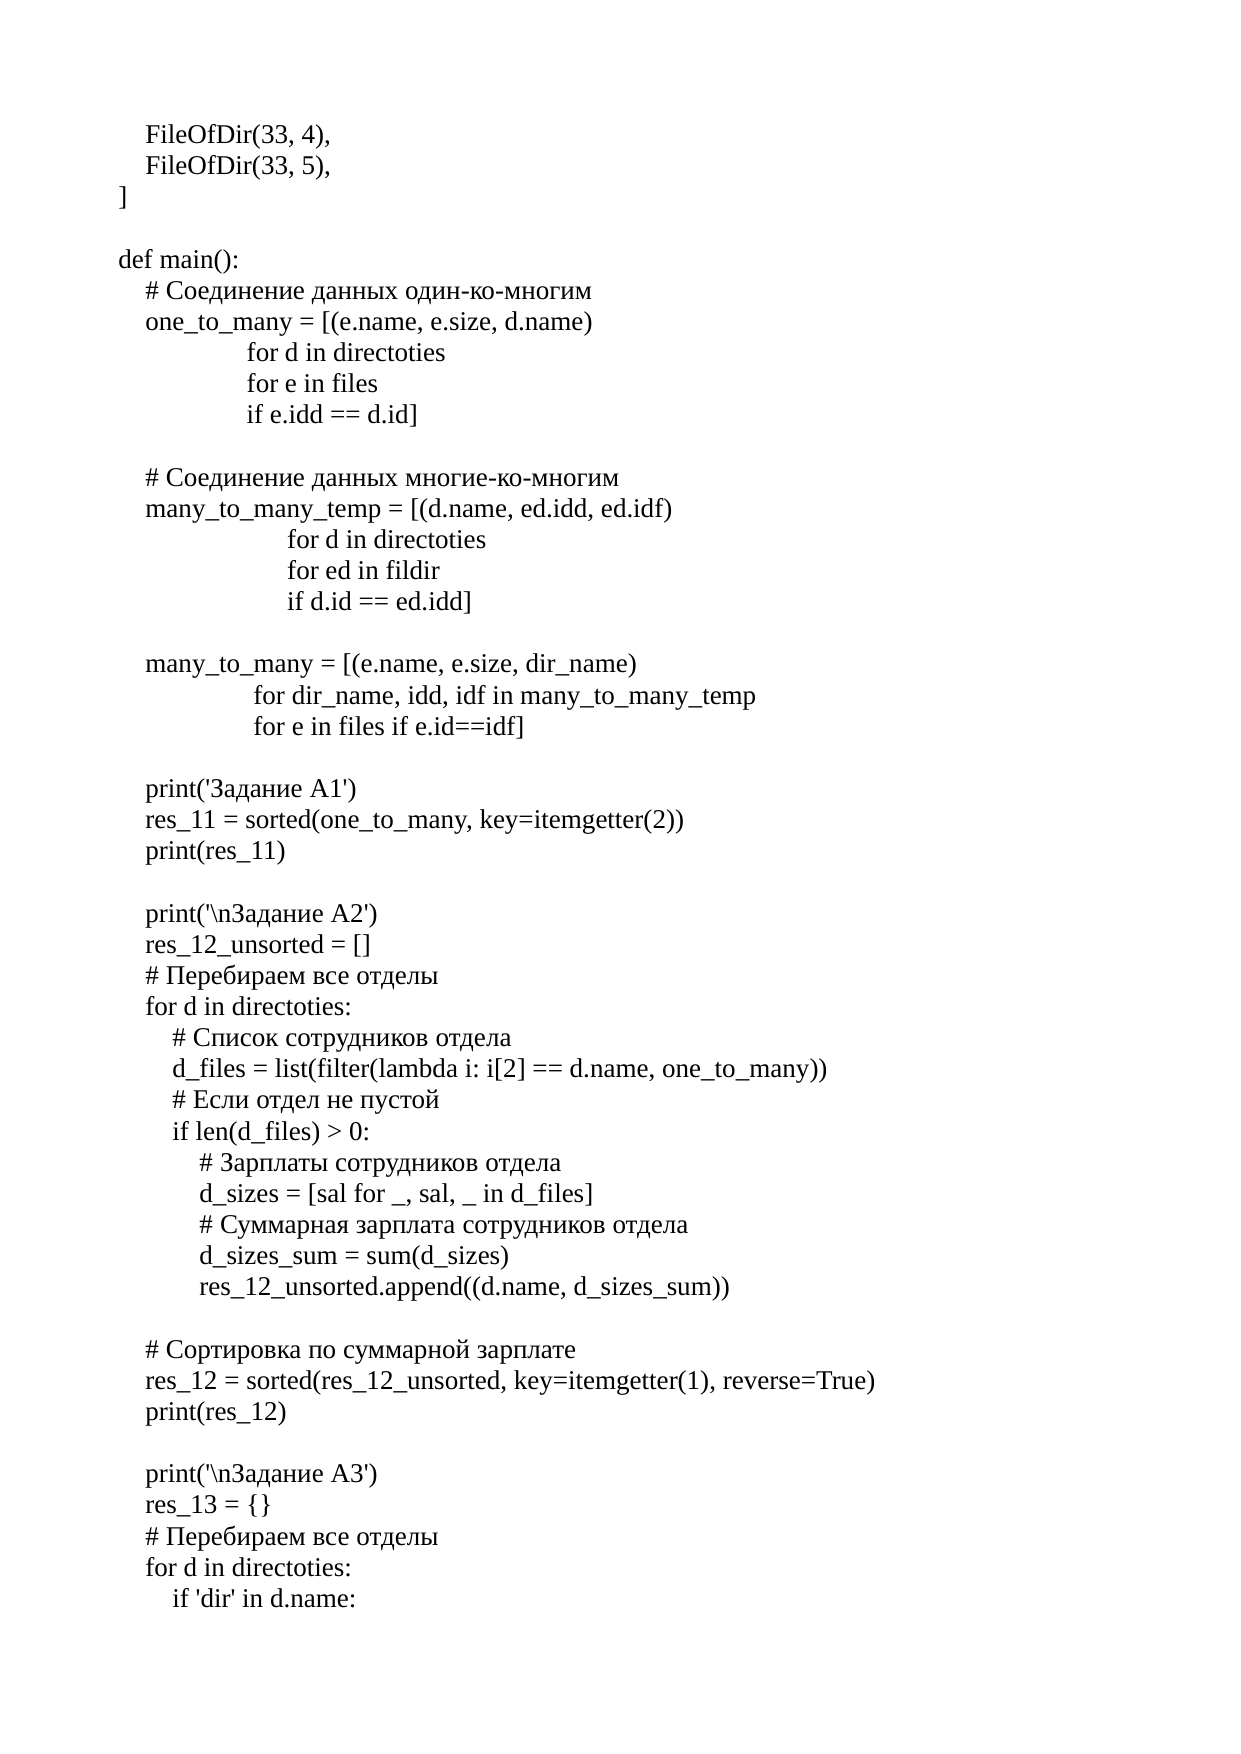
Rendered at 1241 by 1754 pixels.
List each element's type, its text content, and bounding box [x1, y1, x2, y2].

text FileOfDir(33, 4), FileOfDir(33, 5), ] def main(): # Соединение данных один-ко-многим one_to_many = [(e.name, e.size, d.name) for d in directoties for e in files if e.idd == d.id] # Соединение данных многие-ко-многим many_to_many_temp = [(d.name, ed.idd, ed.idf) for d in directoties for ed in fildir if d.id == ed.idd] many_to_many = [(e.name, e.size, dir_name) for dir_name, idd, idf in many_to_many_temp for e in files if e.id==idf] print('Задание А1') res_11 = sorted(one_to_many, key=itemgetter(2)) print(res_11) print('\nЗадание А2') res_12_unsorted = [] # Перебираем все отделы for d in directoties: # Список сотрудников отдела d_files = list(filter(lambda i: i[2] == d.name, one_to_many)) # Если отдел не пустой if len(d_files) > 0: # Зарплаты сотрудников отдела d_sizes = [sal for _, sal, _ in d_files] # Суммарная зарплата сотрудников отдела d_sizes_sum = sum(d_sizes) res_12_unsorted.append((d.name, d_sizes_sum)) # Сортировка по суммарной зарплате res_12 = sorted(res_12_unsorted, key=itemgetter(1), reverse=True) print(res_12) print('\nЗадание А3') res_13 = {} # Перебираем все отделы for d in directoties: if 'dir' in d.name: [118, 118, 1122, 1613]
